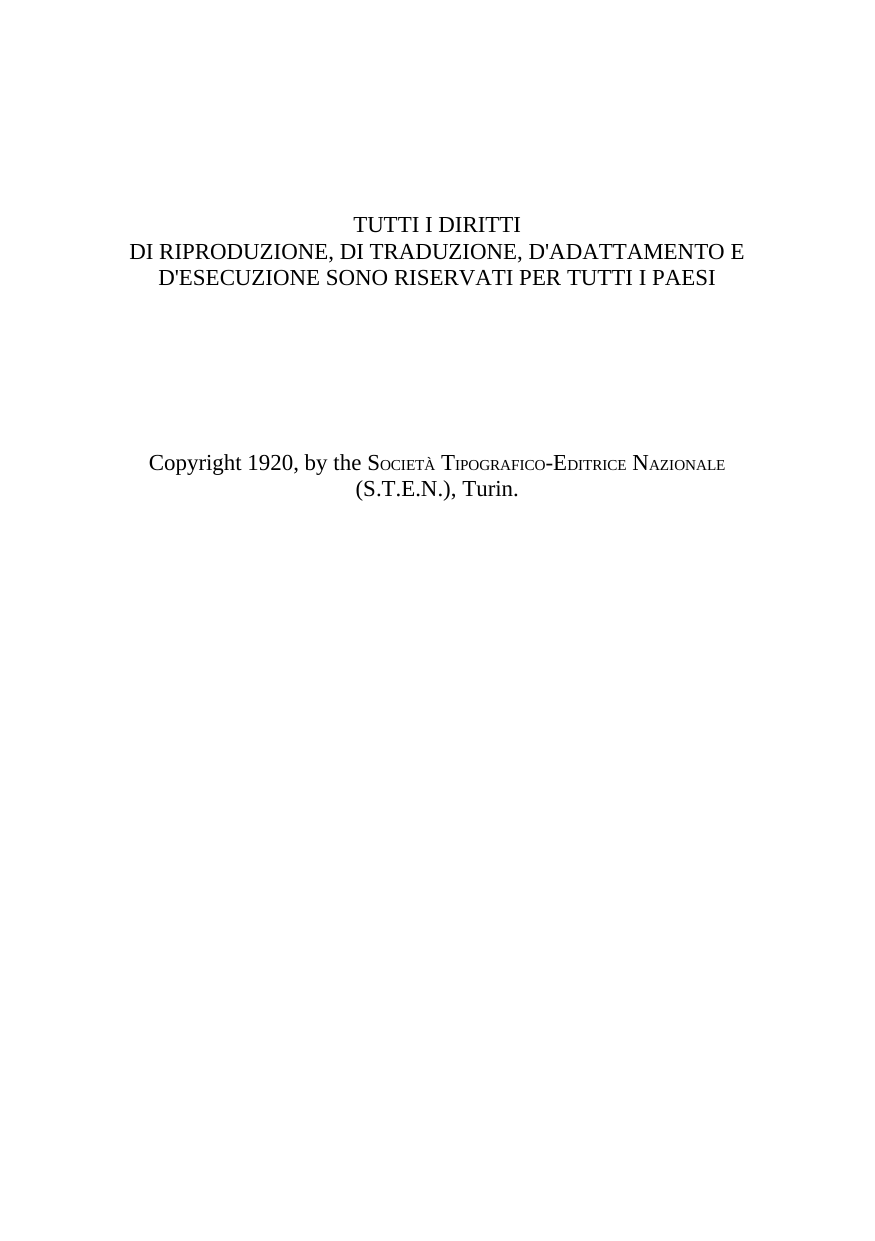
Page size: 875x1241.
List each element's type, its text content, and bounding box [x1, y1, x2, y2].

text Copyright 1920, by the Società Tipografico-Editrice Nazionale (S.T.E.N.), Turin. [106, 448, 768, 501]
text TUTTI I DIRITTI DI RIPRODUZIONE, DI TRADUZIONE, D'ADATTAMENTO E D'ESECUZIONE SONO RISERVATI PER TUTTI I PAESI [106, 211, 768, 290]
